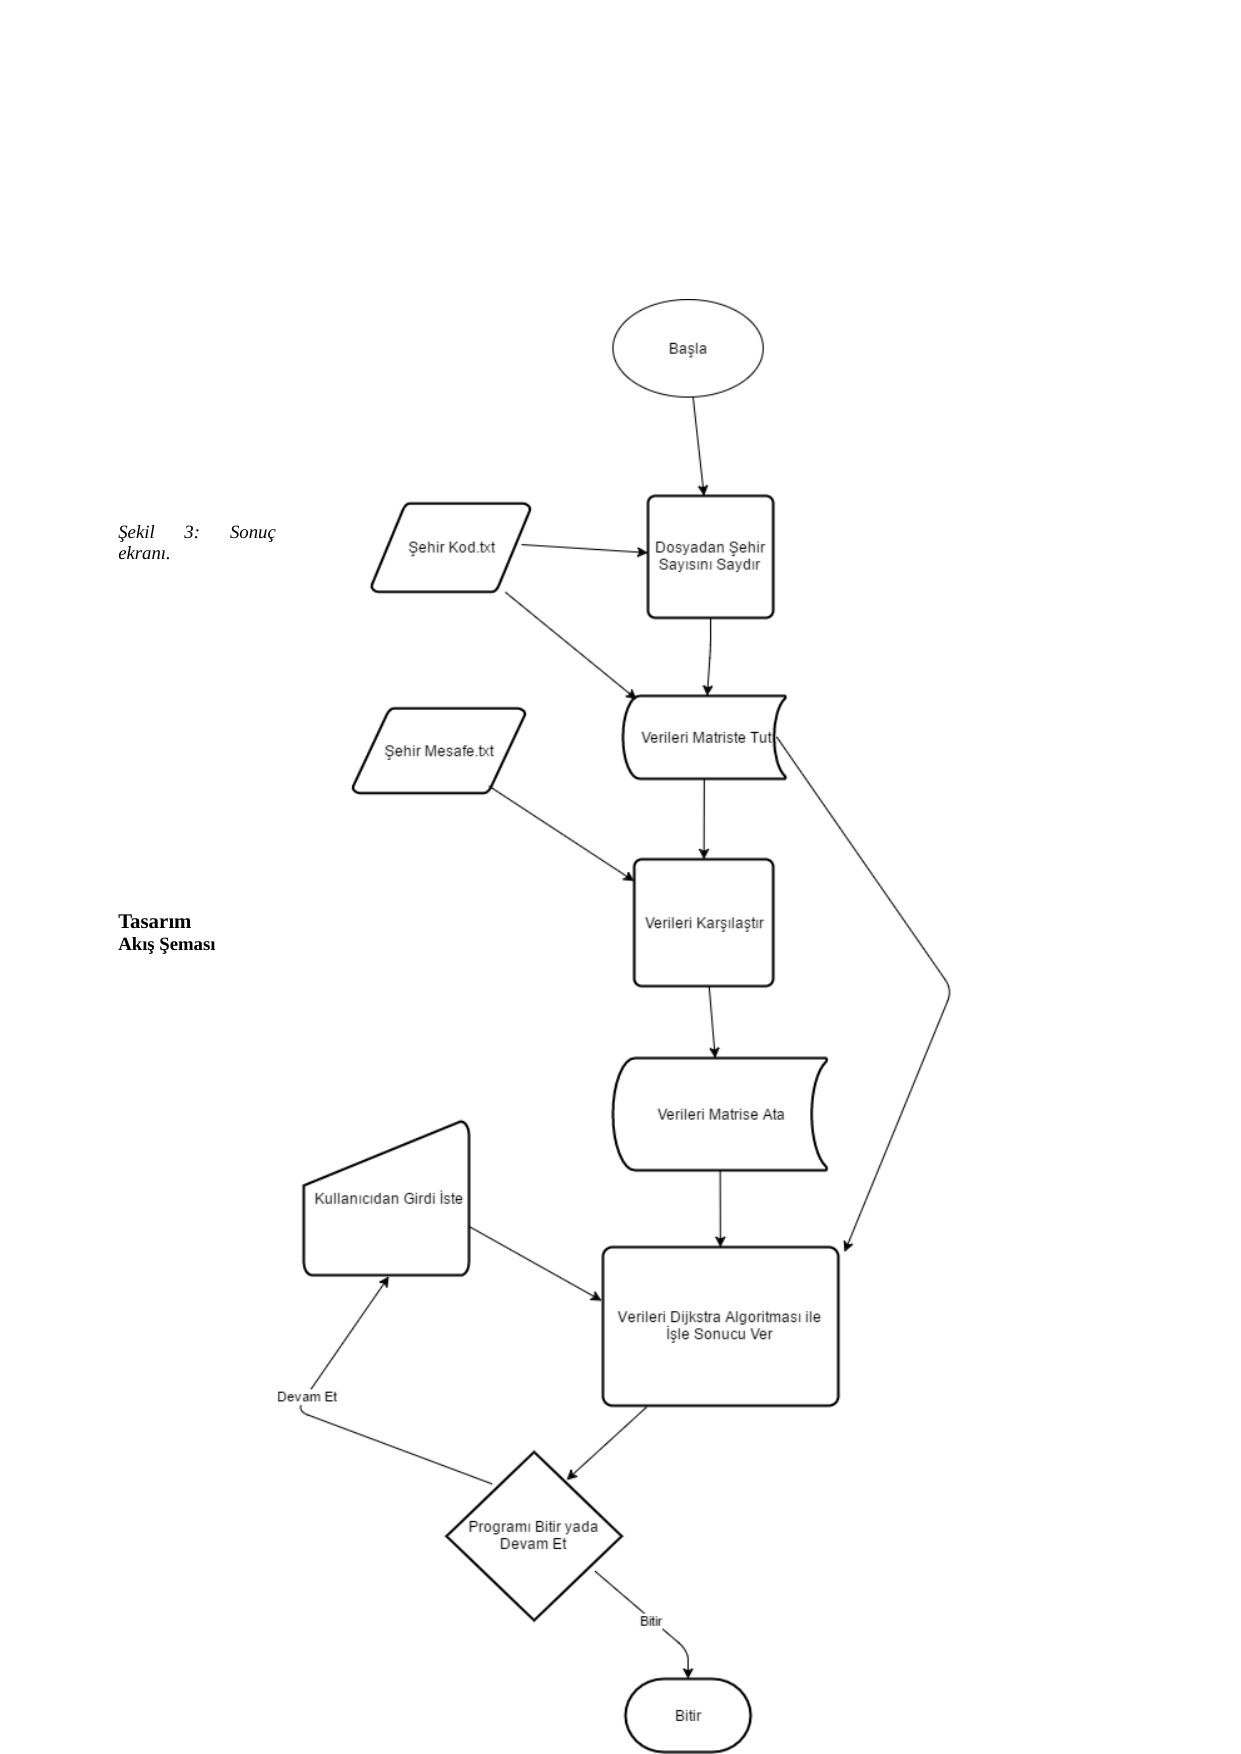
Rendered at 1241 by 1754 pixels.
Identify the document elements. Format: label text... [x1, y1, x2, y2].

text Akış Şeması [118, 933, 277, 954]
text Tasarım [118, 909, 277, 933]
text [963, 933, 1122, 954]
text [963, 909, 1122, 933]
text [963, 521, 1122, 564]
text Şekil 3: Sonuç ekranı. [118, 521, 277, 564]
